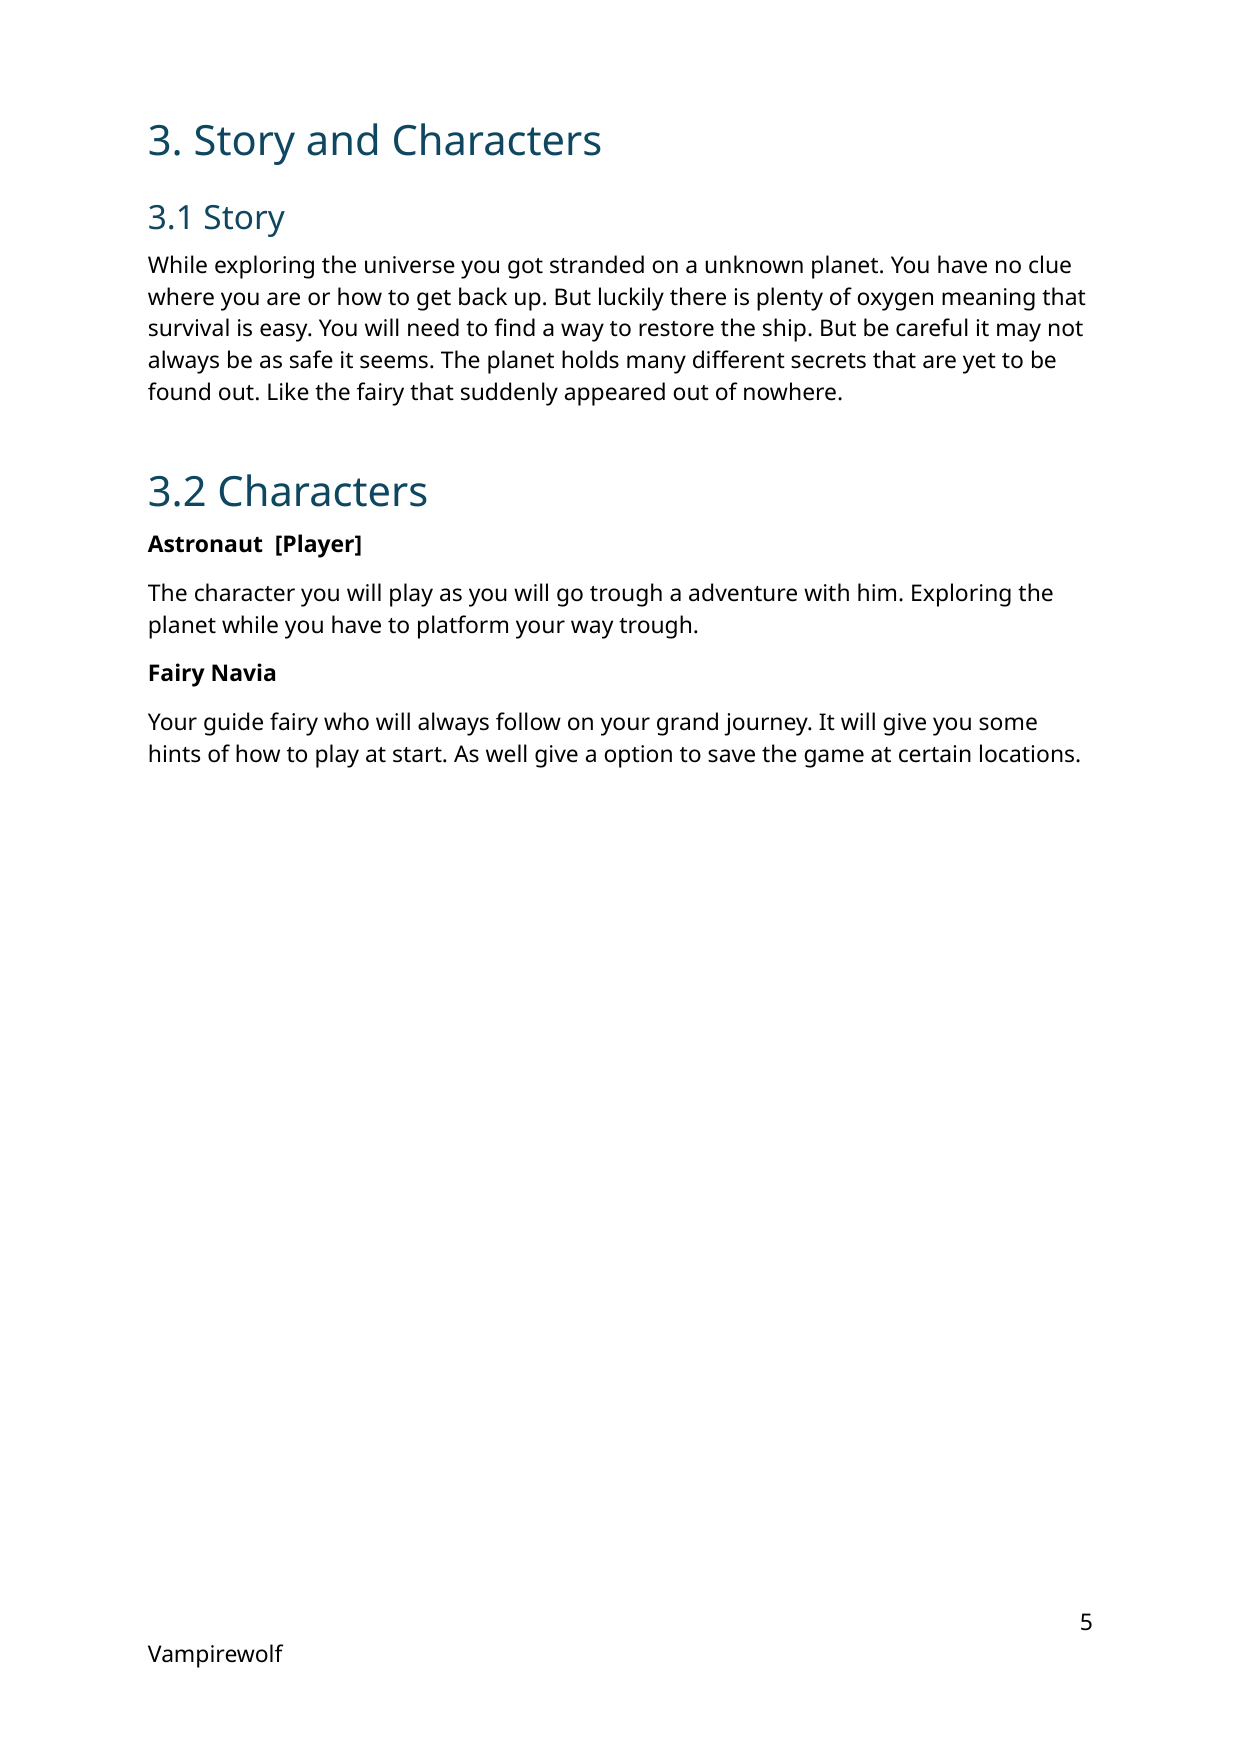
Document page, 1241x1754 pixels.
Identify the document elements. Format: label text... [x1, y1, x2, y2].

subtitle 3.1 Story [148, 194, 1093, 239]
subtitle 3.2 Characters [148, 462, 1093, 519]
subtitle 3. Story and Characters [148, 111, 1093, 168]
text Fairy Navia [148, 657, 1093, 688]
text Astronaut [Player] [148, 528, 1093, 559]
text Your guide fairy who will always follow on your grand journey. It will give you some hints of how to play at start. As well give a option to save the game at certain locations. [148, 706, 1093, 769]
text The character you will play as you will go trough a adventure with him. Exploring the planet while you have to platform your way trough. [148, 577, 1093, 640]
text While exploring the universe you got stranded on a unknown planet. You have no clue where you are or how to get back up. But luckily there is plenty of oxygen meaning that survival is easy. You will need to find a way to restore the ship. But be careful it may not always be as safe it seems. The planet holds many different secrets that are yet to be found out. Like the fairy that suddenly appeared out of nowhere. [148, 249, 1093, 407]
